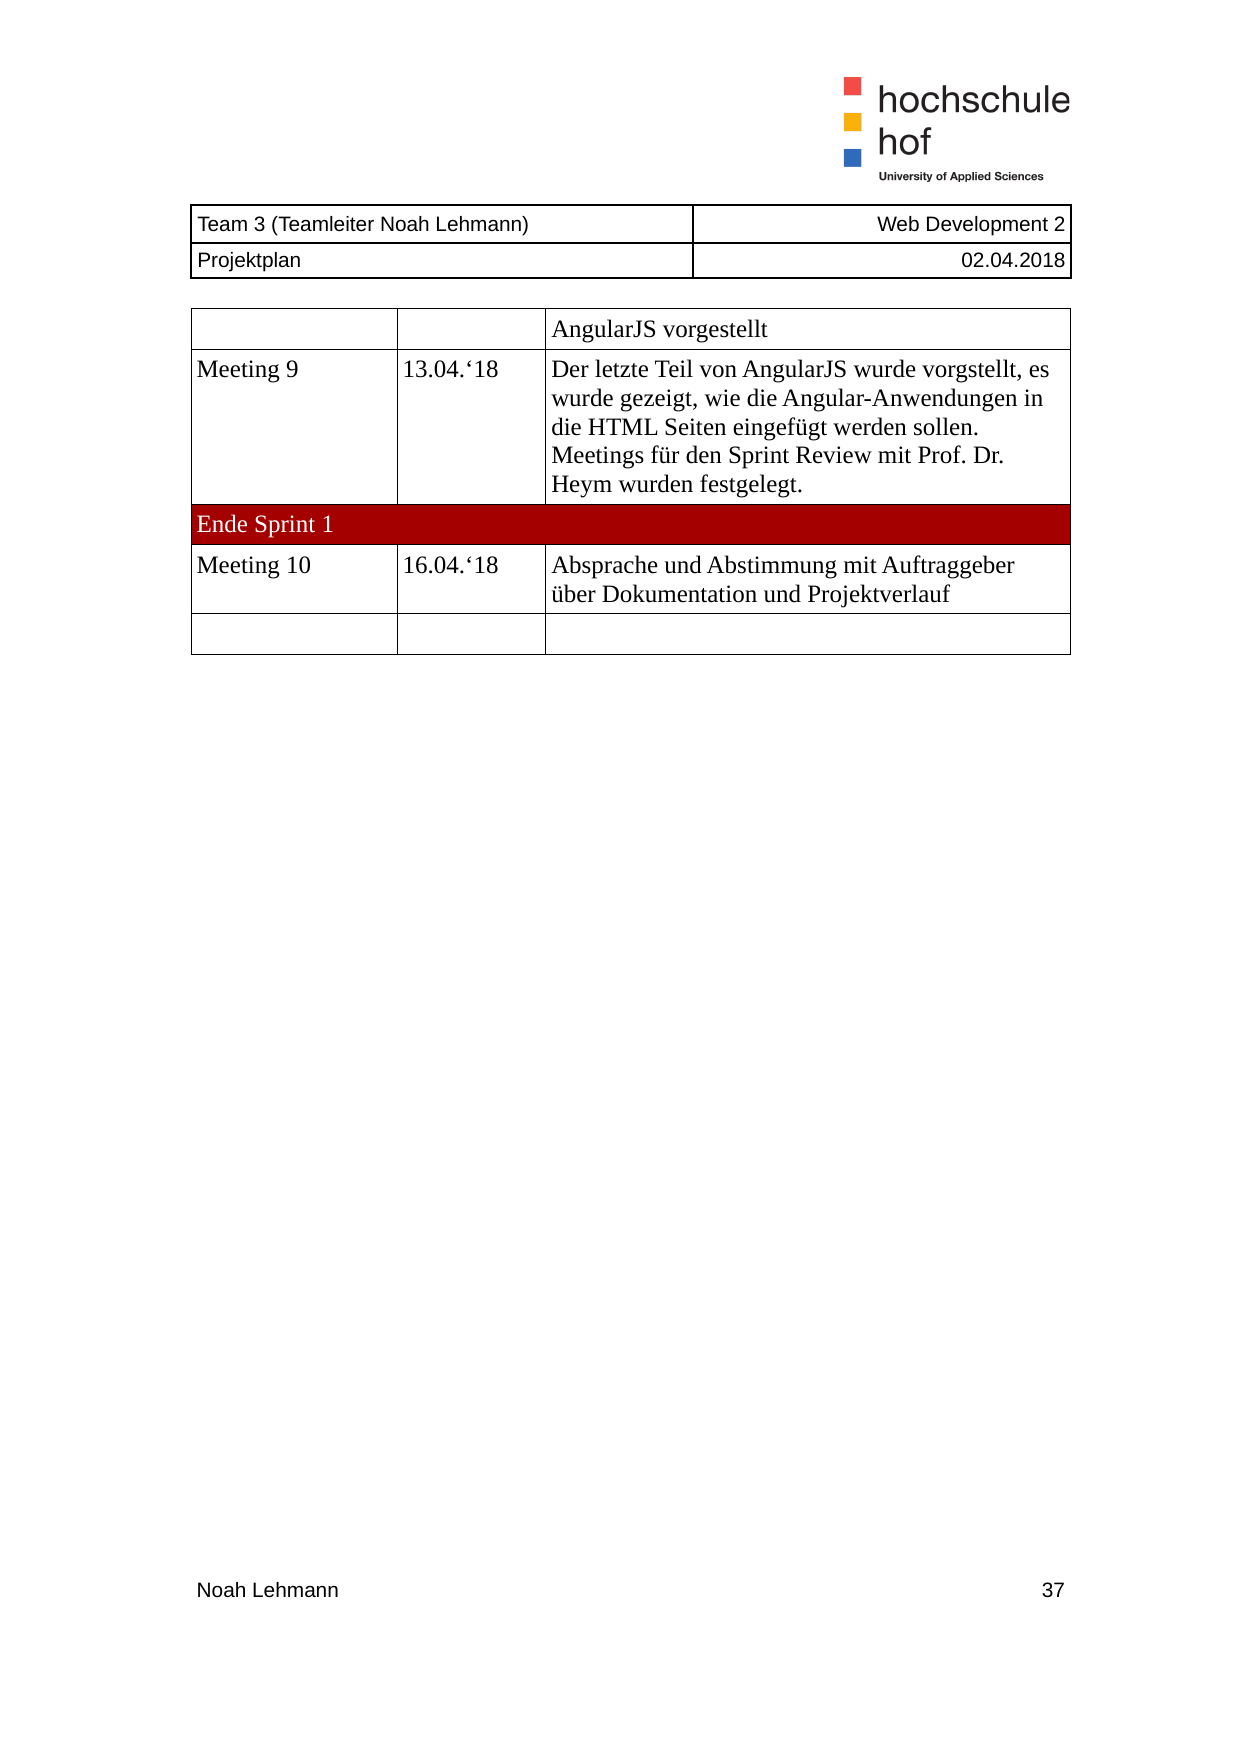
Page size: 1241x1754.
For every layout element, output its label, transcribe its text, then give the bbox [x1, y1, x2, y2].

table_cell 13.04.‘18 [398, 350, 545, 504]
table_cell [192, 614, 397, 653]
table_cell [398, 614, 545, 653]
table_cell AngularJS vorgestellt [546, 309, 1070, 348]
table_cell Absprache und Abstimmung mit Auftraggeber über Dokumentation und Projektverlauf [546, 545, 1070, 613]
table_cell Ende Sprint 1 [192, 505, 1070, 544]
table_cell Der letzte Teil von AngularJS wurde vorgstellt, es wurde gezeigt, wie die Angular-Anwendungen in die HTML Seiten eingefügt werden sollen. Meetings für den Sprint Review mit Prof. Dr. Heym wurden festgelegt. [546, 350, 1070, 504]
table_cell 16.04.‘18 [398, 545, 545, 613]
table_cell [398, 309, 545, 348]
table_cell Meeting 10 [192, 545, 397, 613]
table_cell Meeting 9 [192, 350, 397, 504]
table_cell [546, 614, 1070, 653]
table_cell [192, 309, 397, 348]
picture [843, 77, 1070, 182]
